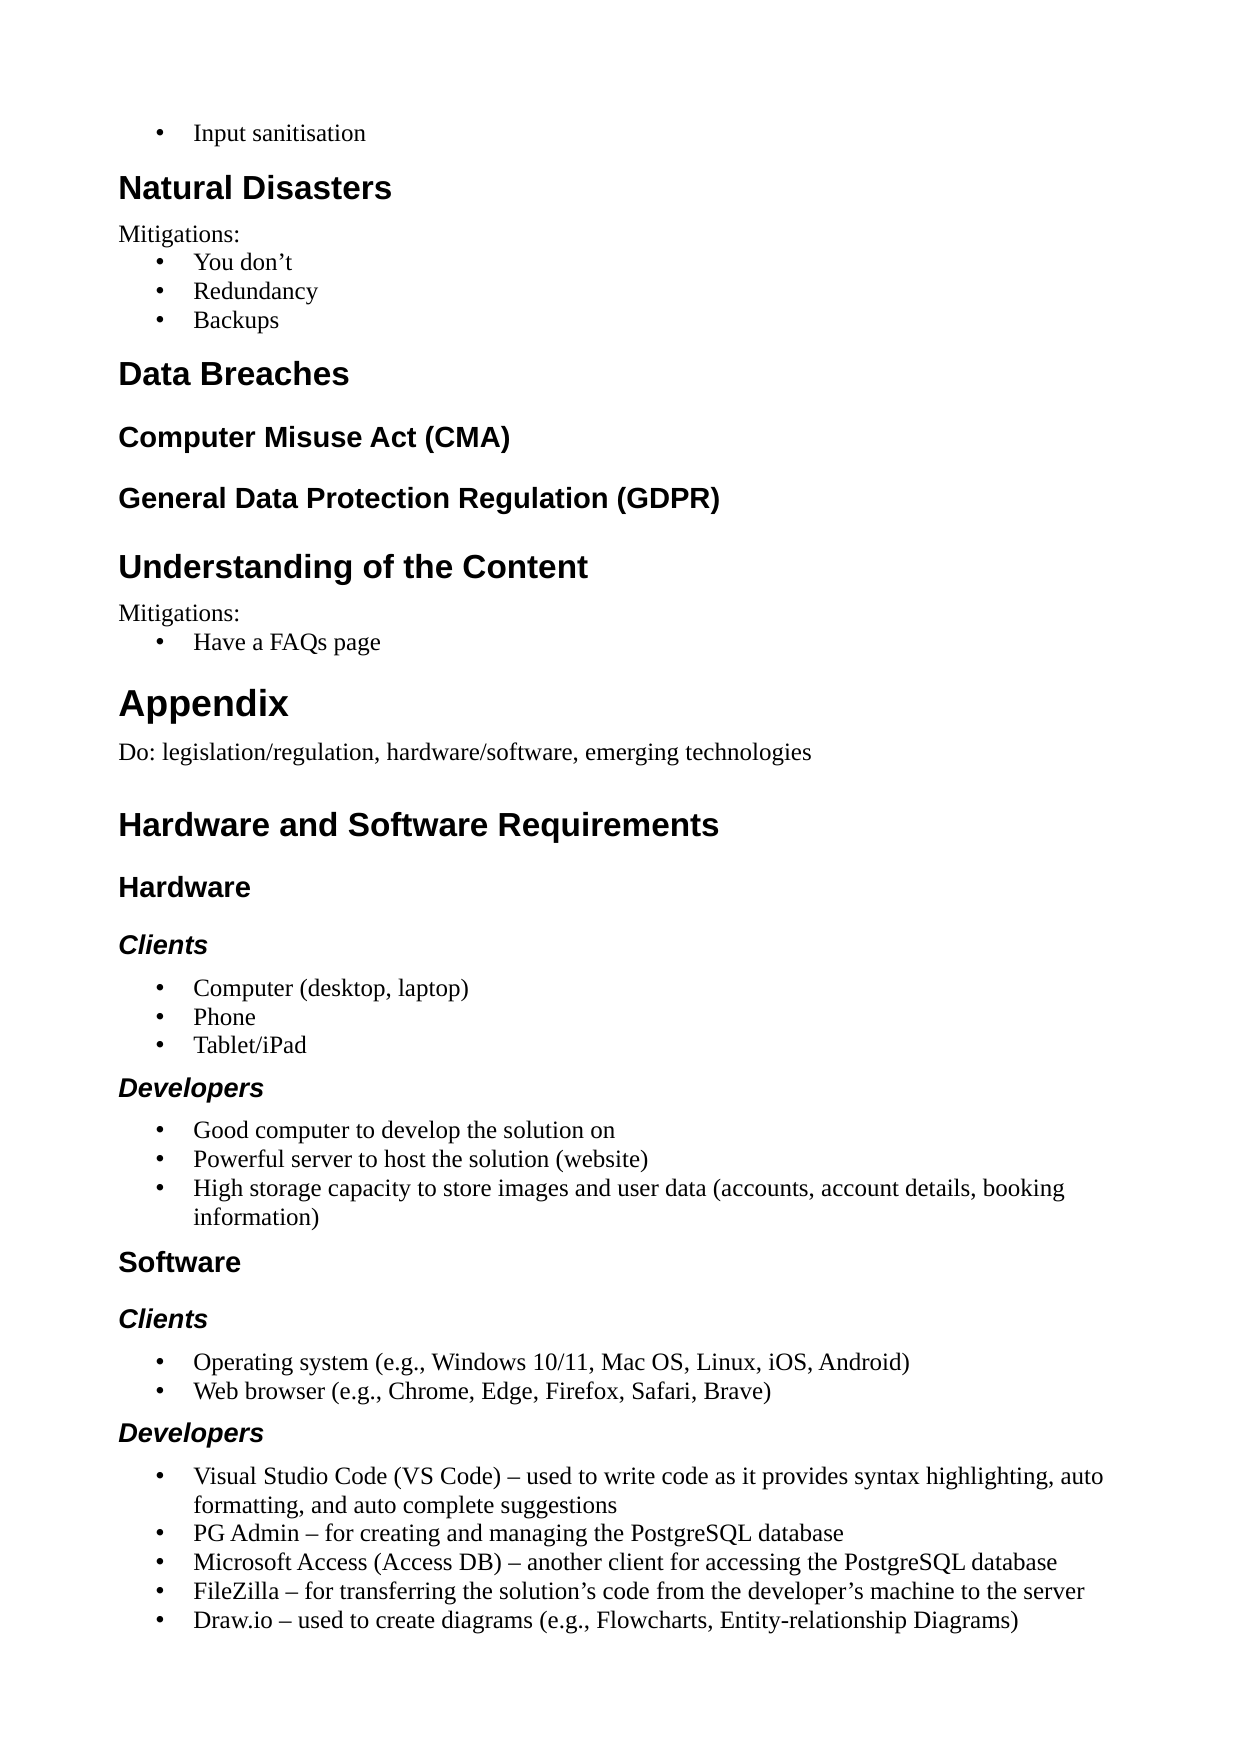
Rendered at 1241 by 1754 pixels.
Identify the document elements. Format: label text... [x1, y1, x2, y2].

subtitle Understanding of the Content [118, 547, 1122, 586]
list FileZilla – for transferring the solution’s code from the developer’s machine to the server [156, 1576, 1122, 1605]
list Web browser (e.g., Chrome, Edge, Firefox, Safari, Brave) [156, 1376, 1122, 1405]
list Tablet/iPad [156, 1030, 1122, 1059]
subtitle Appendix [118, 681, 1122, 724]
list Microsoft Access (Access DB) – another client for accessing the PostgreSQL database [156, 1547, 1122, 1576]
text Do: legislation/regulation, hardware/software, emerging technologies [118, 737, 1122, 765]
subtitle Hardware [118, 871, 1122, 904]
subtitle Hardware and Software Requirements [118, 805, 1122, 843]
list Visual Studio Code (VS Code) – used to write code as it provides syntax highlighting, auto formatting, and auto complete suggestions [156, 1461, 1122, 1518]
subtitle Clients [118, 929, 1122, 960]
subtitle General Data Protection Regulation (GDPR) [118, 481, 1122, 514]
list High storage capacity to store images and user data (accounts, account details, booking information) [156, 1173, 1122, 1230]
list Input sanitisation [156, 118, 1122, 147]
list Have a FAQs page [156, 627, 1122, 656]
list You don’t [156, 247, 1122, 276]
list Good computer to develop the solution on [156, 1115, 1122, 1144]
subtitle Data Breaches [118, 354, 1122, 393]
subtitle Clients [118, 1303, 1122, 1335]
list Operating system (e.g., Windows 10/11, Mac OS, Linux, iOS, Android) [156, 1347, 1122, 1376]
list PG Admin – for creating and managing the PostgreSQL database [156, 1518, 1122, 1547]
list Backups [156, 305, 1122, 334]
subtitle Software [118, 1245, 1122, 1278]
list Redundancy [156, 276, 1122, 305]
list Draw.io – used to create diagrams (e.g., Flowcharts, Entity-relationship Diagrams) [156, 1605, 1122, 1633]
subtitle Developers [118, 1417, 1122, 1448]
list Powerful server to host the solution (website) [156, 1144, 1122, 1173]
text Mitigations: [118, 598, 1122, 627]
subtitle Natural Disasters [118, 168, 1122, 206]
subtitle Developers [118, 1072, 1122, 1103]
subtitle Computer Misuse Act (CMA) [118, 420, 1122, 453]
list Computer (desktop, laptop) [156, 973, 1122, 1002]
text Mitigations: [118, 219, 1122, 247]
list Phone [156, 1002, 1122, 1030]
